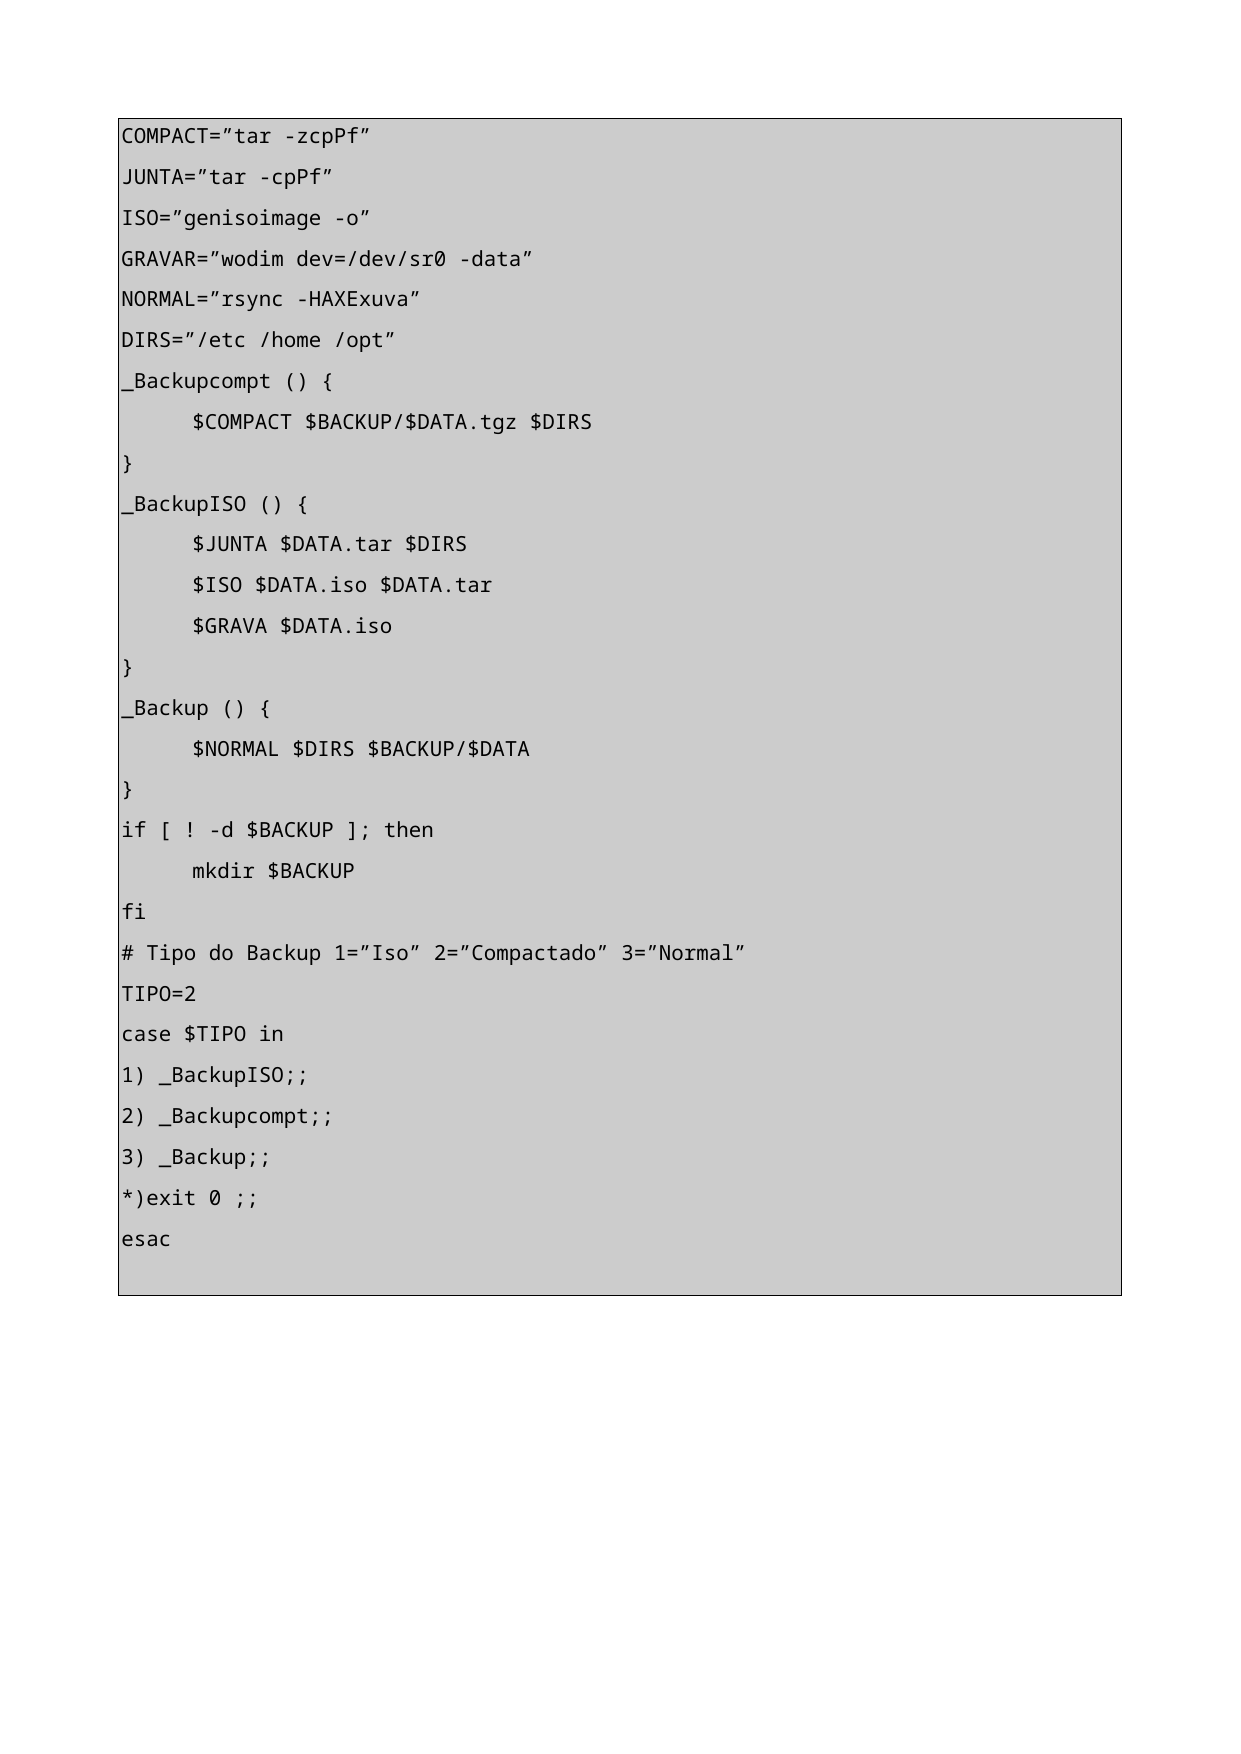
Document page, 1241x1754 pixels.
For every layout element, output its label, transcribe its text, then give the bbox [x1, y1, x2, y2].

text DIRS=”/etc /home /opt” [119, 322, 1121, 354]
text COMPACT=”tar -zcpPf” [119, 119, 1121, 150]
text ISO=”genisoimage -o” [119, 200, 1121, 231]
text NORMAL=”rsync -HAXExuva” [119, 281, 1121, 313]
text $ISO $DATA.iso $DATA.tar [119, 567, 1121, 599]
text case $TIPO in [119, 1016, 1121, 1048]
text 2) _Backupcompt;; [119, 1098, 1121, 1130]
text # Tipo do Backup 1=”Iso” 2=”Compactado” 3=”Normal” [119, 935, 1121, 966]
text fi [119, 894, 1121, 926]
text esac [119, 1221, 1121, 1252]
text } [119, 649, 1121, 681]
text TIPO=2 [119, 976, 1121, 1007]
text JUNTA=”tar -cpPf” [119, 159, 1121, 191]
text } [119, 445, 1121, 476]
text $GRAVA $DATA.iso [119, 608, 1121, 640]
text } [119, 771, 1121, 803]
text GRAVAR=”wodim dev=/dev/sr0 -data” [119, 241, 1121, 272]
text $JUNTA $DATA.tar $DIRS [119, 526, 1121, 558]
text if [ ! -d $BACKUP ]; then [119, 812, 1121, 844]
text _BackupISO () { [119, 486, 1121, 517]
text _Backup () { [119, 690, 1121, 721]
text *)exit 0 ;; [119, 1180, 1121, 1211]
text $COMPACT $BACKUP/$DATA.tgz $DIRS [119, 404, 1121, 436]
text $NORMAL $DIRS $BACKUP/$DATA [119, 731, 1121, 762]
text _Backupcompt () { [119, 363, 1121, 395]
text 1) _BackupISO;; [119, 1057, 1121, 1089]
text mkdir $BACKUP [119, 853, 1121, 885]
text 3) _Backup;; [119, 1139, 1121, 1171]
